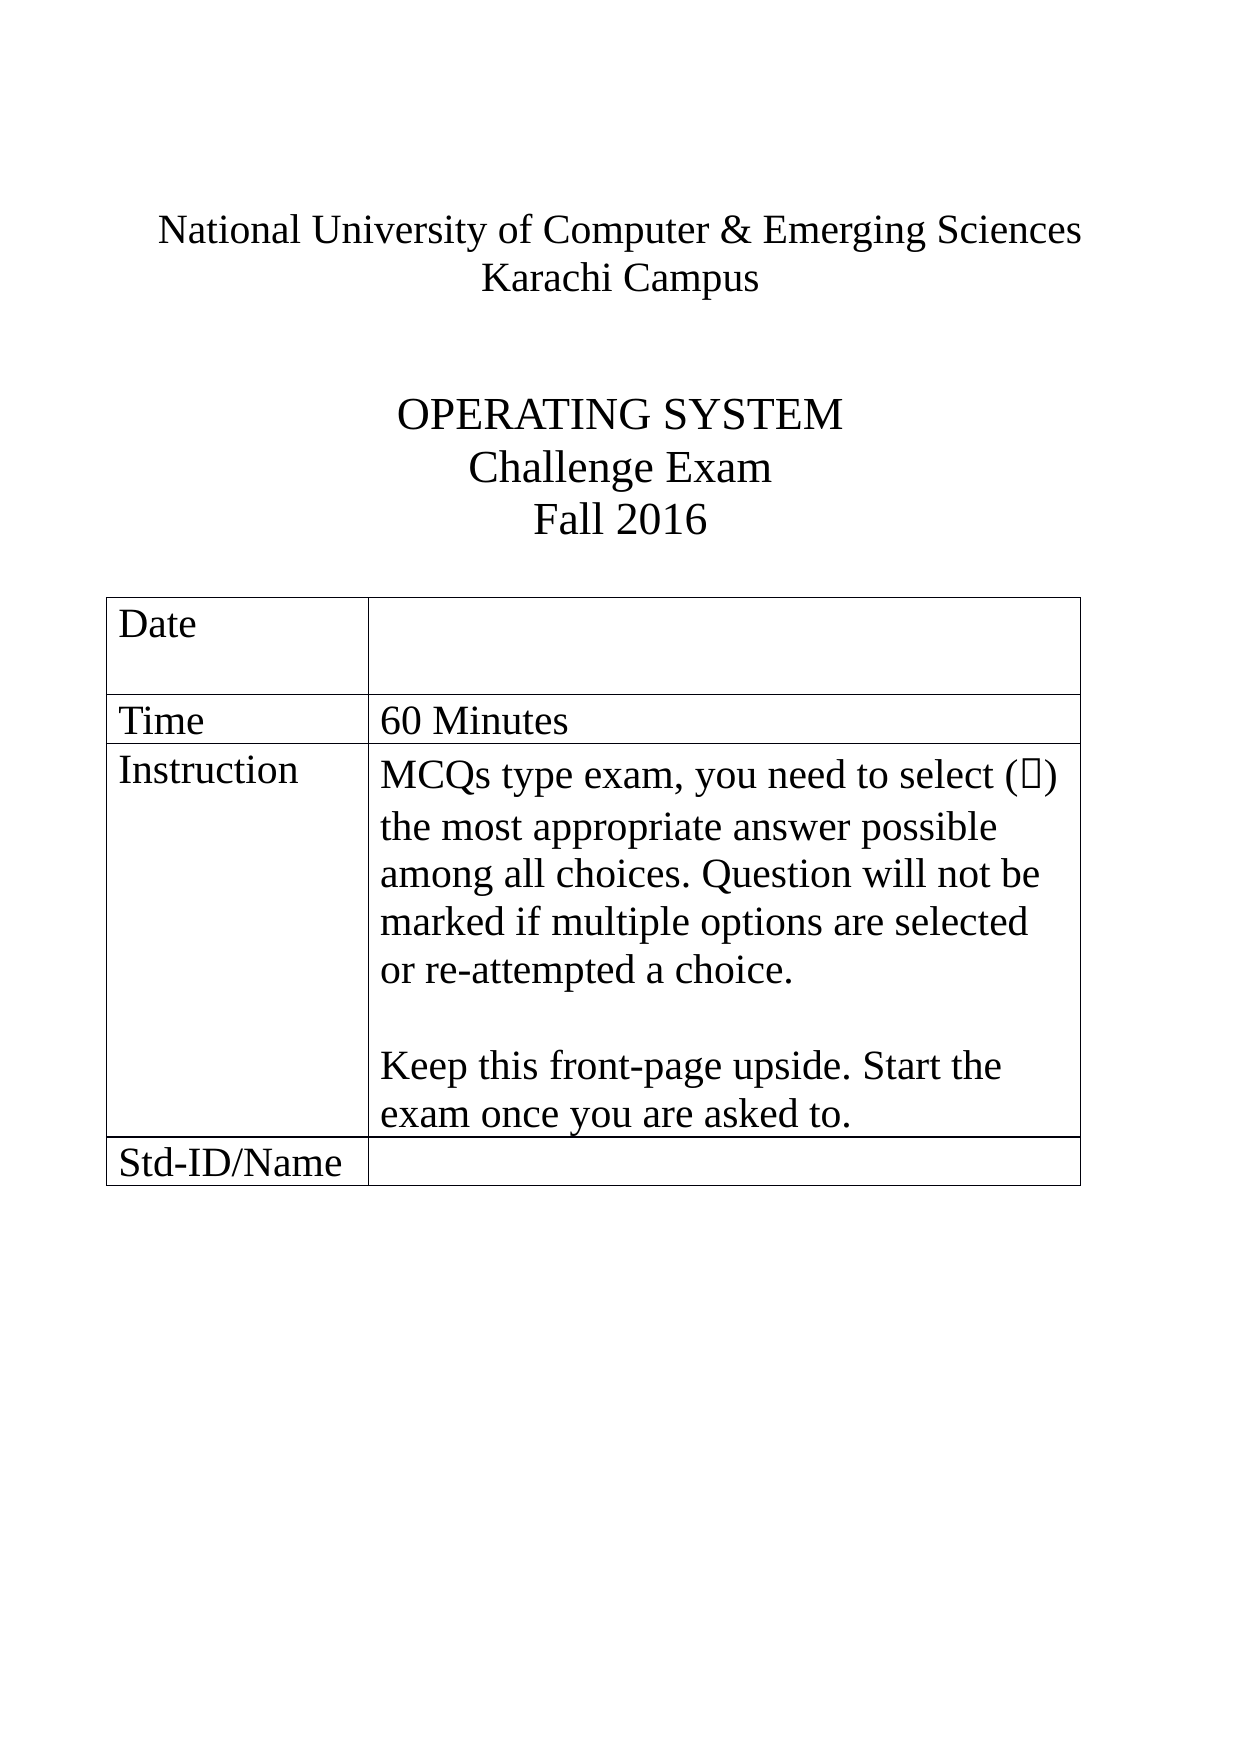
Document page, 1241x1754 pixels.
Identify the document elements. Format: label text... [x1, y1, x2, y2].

text Fall 2016 [118, 492, 1122, 544]
table_header [369, 598, 1080, 694]
text National University of Computer & Emerging Sciences [118, 204, 1122, 252]
text Challenge Exam [118, 439, 1122, 492]
text OPERATING SYSTEM [118, 386, 1122, 439]
table_cell 60 Minutes [369, 695, 1080, 743]
table_cell MCQs type exam, you need to select () the most appropriate answer possible among all choices. Question will not be marked if multiple options are selected or re-attempted a choice. Keep this front-page upside. Start the exam once you are asked to. [369, 744, 1080, 1136]
table_cell Std-ID/Name [107, 1138, 368, 1185]
table_cell Instruction [107, 744, 368, 1136]
text Karachi Campus [118, 252, 1122, 300]
table_cell Time [107, 695, 368, 743]
table_header Date [107, 598, 368, 694]
table_cell [369, 1138, 1080, 1185]
